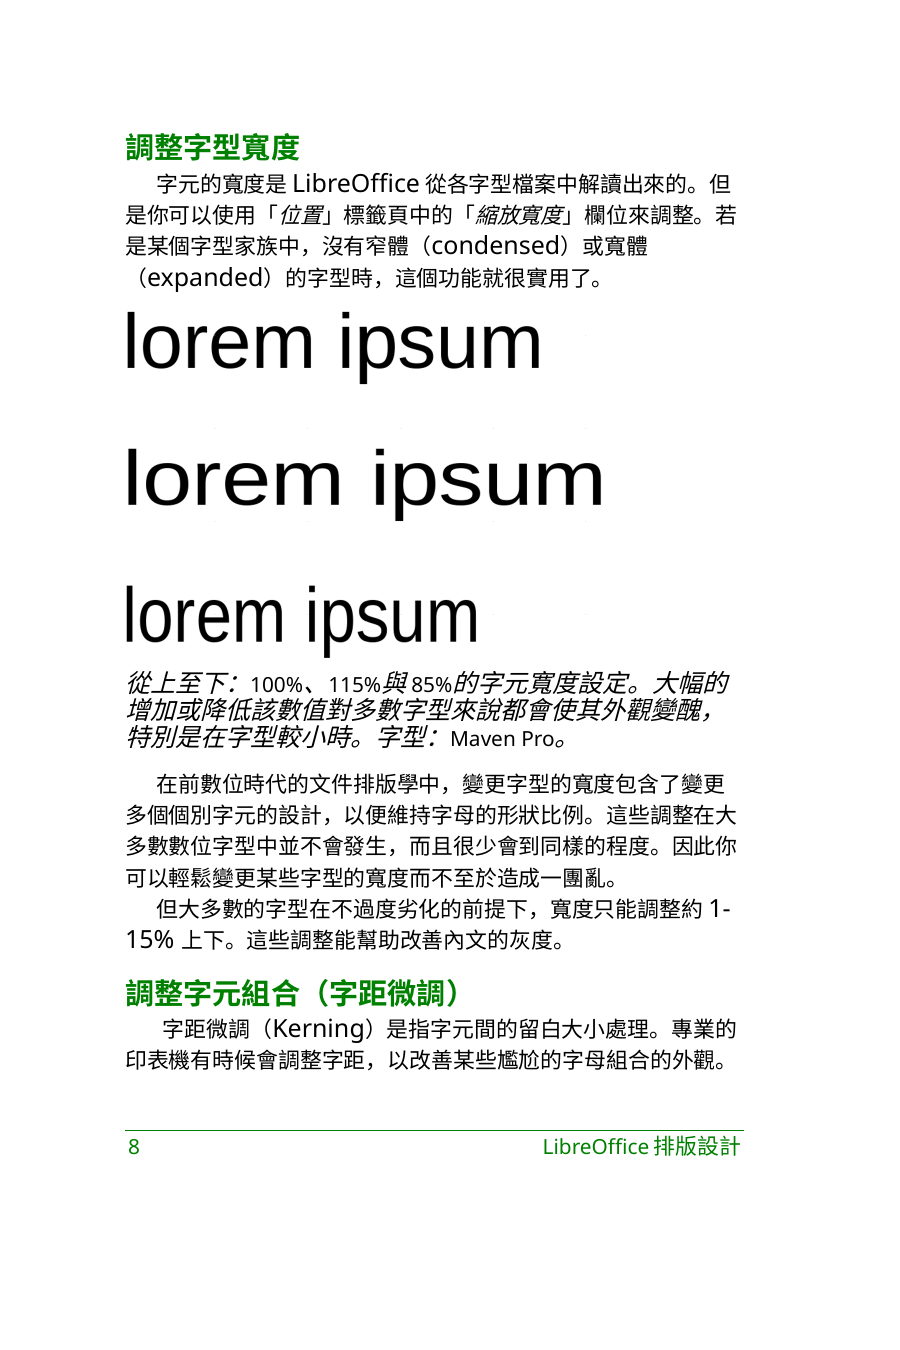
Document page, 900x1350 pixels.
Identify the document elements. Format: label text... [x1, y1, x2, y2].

subtitle 調整字元組合（字距微調） [125, 970, 744, 1013]
text 但大多數的字型在不過度劣化的前提下，寬度只能調整約 1-15% 上下。這些調整能幫助改善內文的灰度。 [125, 892, 744, 955]
table_header [125, 308, 744, 662]
subtitle 調整字型寬度 [125, 125, 744, 167]
text 在前數位時代的文件排版學中，變更字型的寬度包含了變更多個個別字元的設計，以便維持字母的形狀比例。這些調整在大多數數位字型中並不會發生，而且很少會到同樣的程度。因此你可以輕鬆變更某些字型的寬度而不至於造成一團亂。 [125, 767, 744, 892]
text 字距微調（Kerning）是指字元間的留白大小處理。專業的印表機有時候會調整字距，以改善某些尷尬的字母組合的外觀。像是Va、ll、ff等字元組合，在多數字型中的外觀皆可以被改進，而某些特定字型也有可能受惠於其他種字元組合的字距微調。 [125, 1013, 744, 1075]
picture [125, 307, 605, 661]
table_cell 從上至下：100%、115%與85%的字元寬度設定。大幅的增加或降低該數值對多數字型來說都會使其外觀變醜，特別是在字型較小時。字型：Maven Pro。 [125, 663, 744, 752]
text 字元的寬度是LibreOffice從各字型檔案中解讀出來的。但是你可以使用「位置」標籤頁中的「縮放寬度」欄位來調整。若是某個字型家族中，沒有窄體（condensed）或寬體（expanded）的字型時，這個功能就很實用了。 [125, 167, 744, 292]
